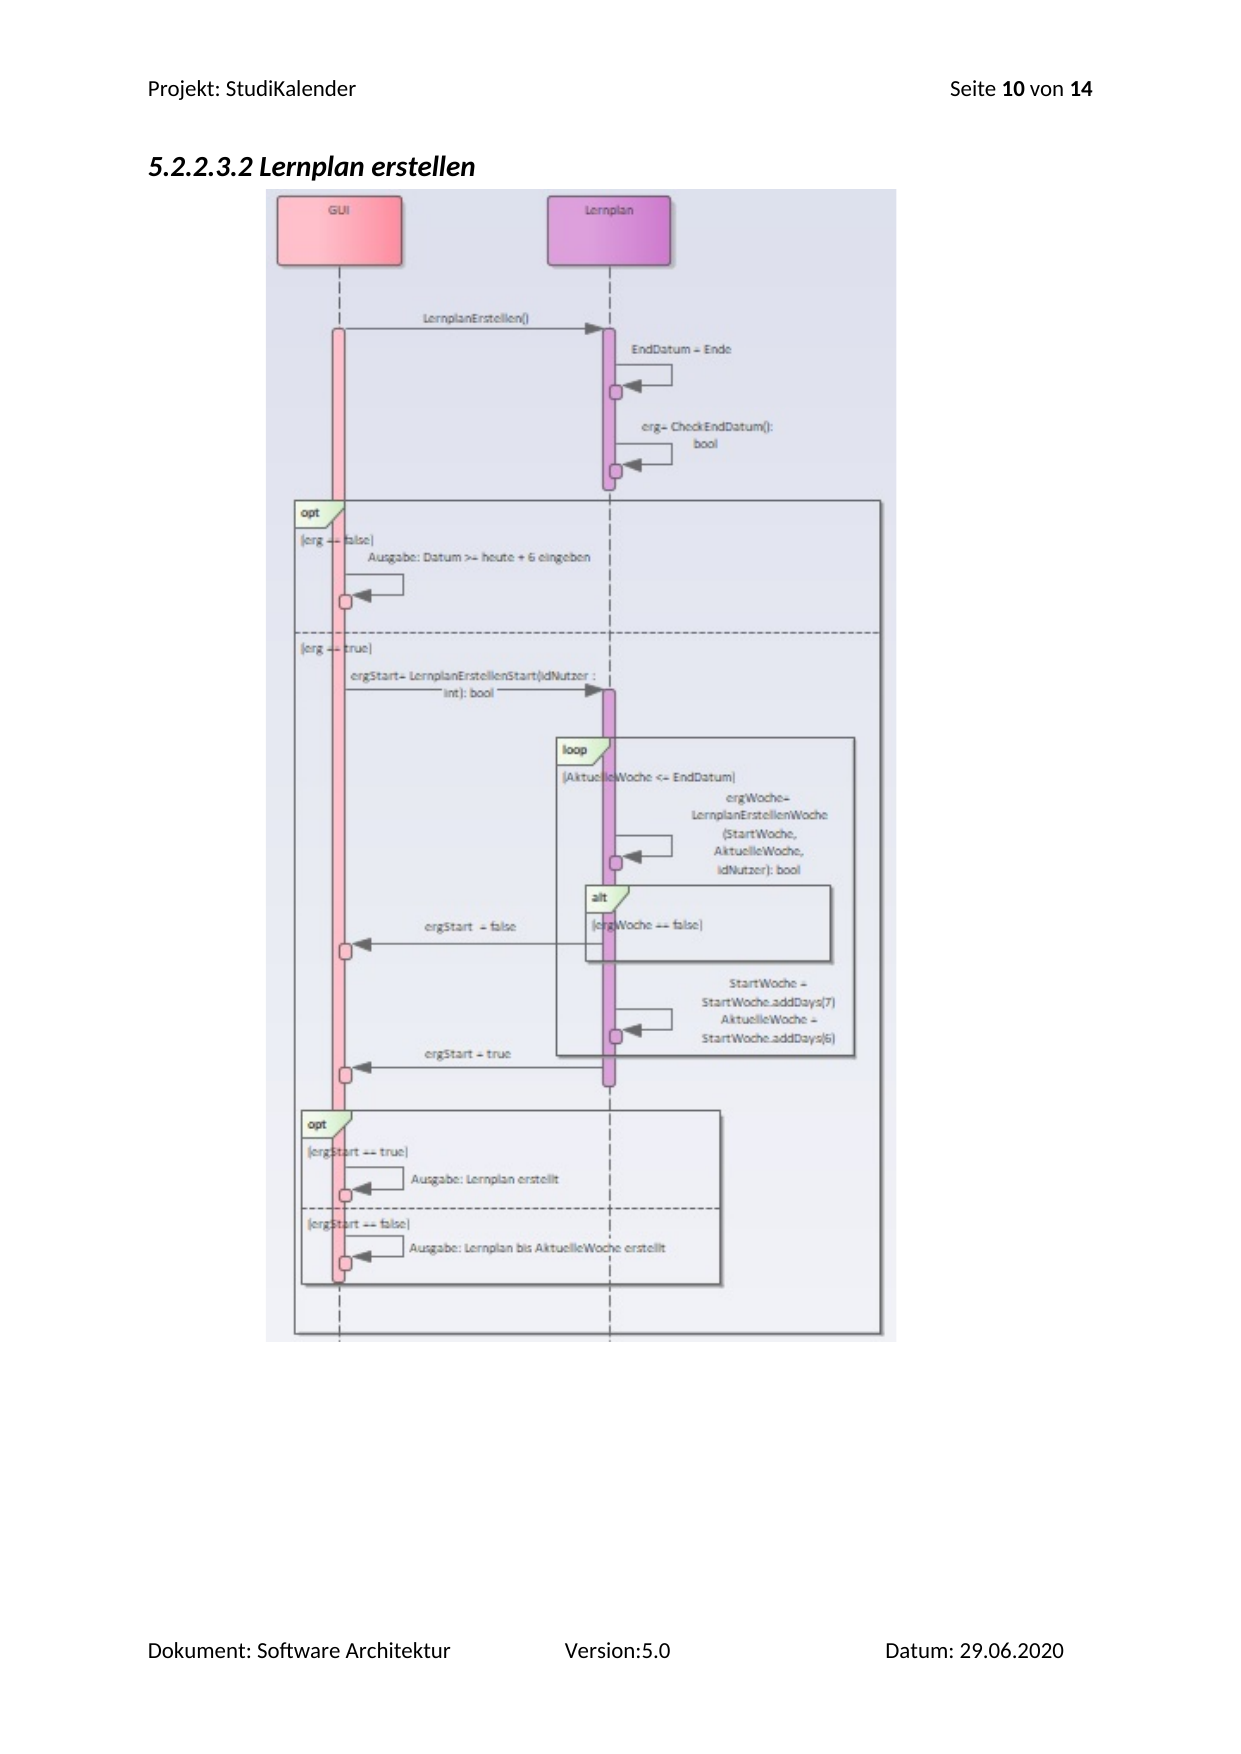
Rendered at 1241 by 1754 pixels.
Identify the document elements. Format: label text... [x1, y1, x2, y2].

subtitle 5.2.2.3.2 Lernplan erstellen [148, 148, 1093, 183]
